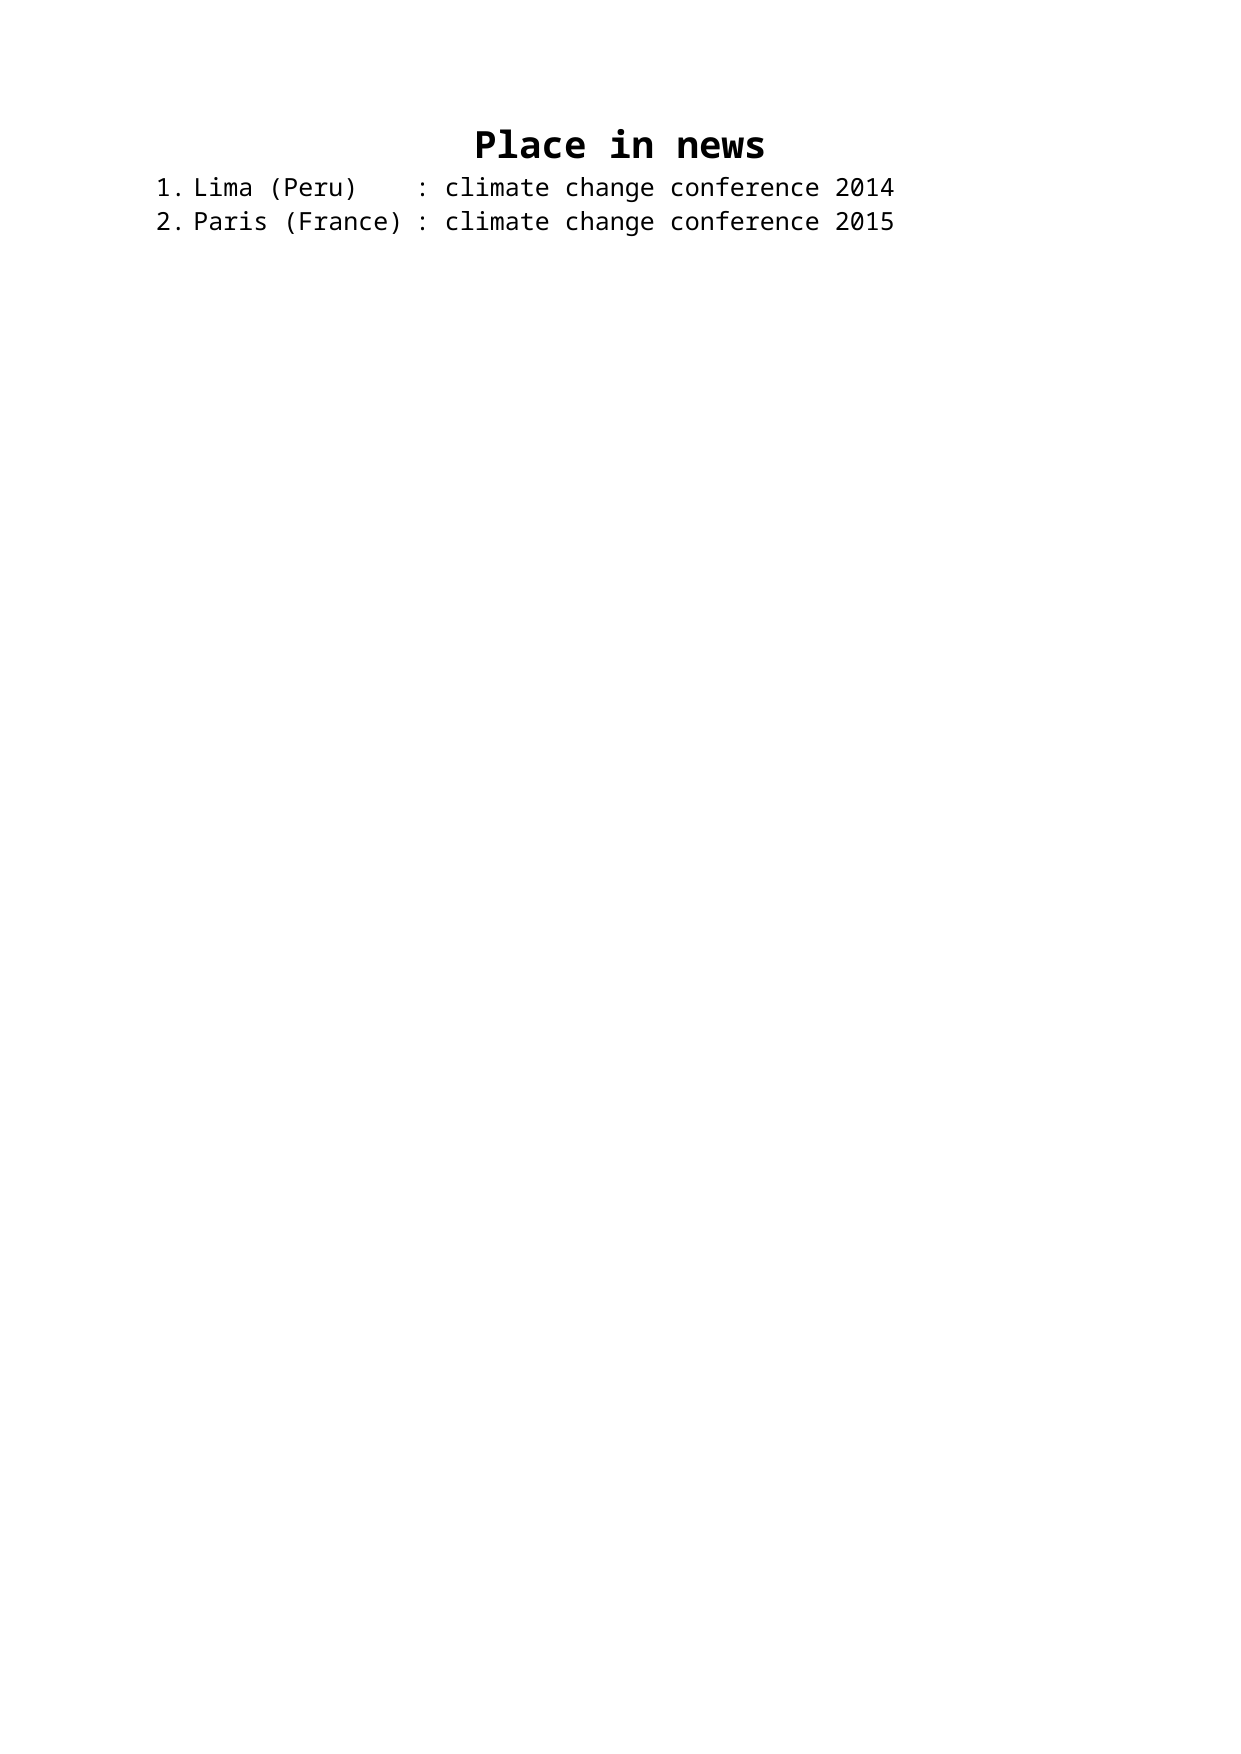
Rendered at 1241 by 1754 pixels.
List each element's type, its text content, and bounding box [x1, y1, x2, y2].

list Lima (Peru) : climate change conference 2014 [156, 169, 1122, 203]
list Paris (France) : climate change conference 2015 [156, 203, 1122, 237]
text Place in news [118, 118, 1122, 169]
